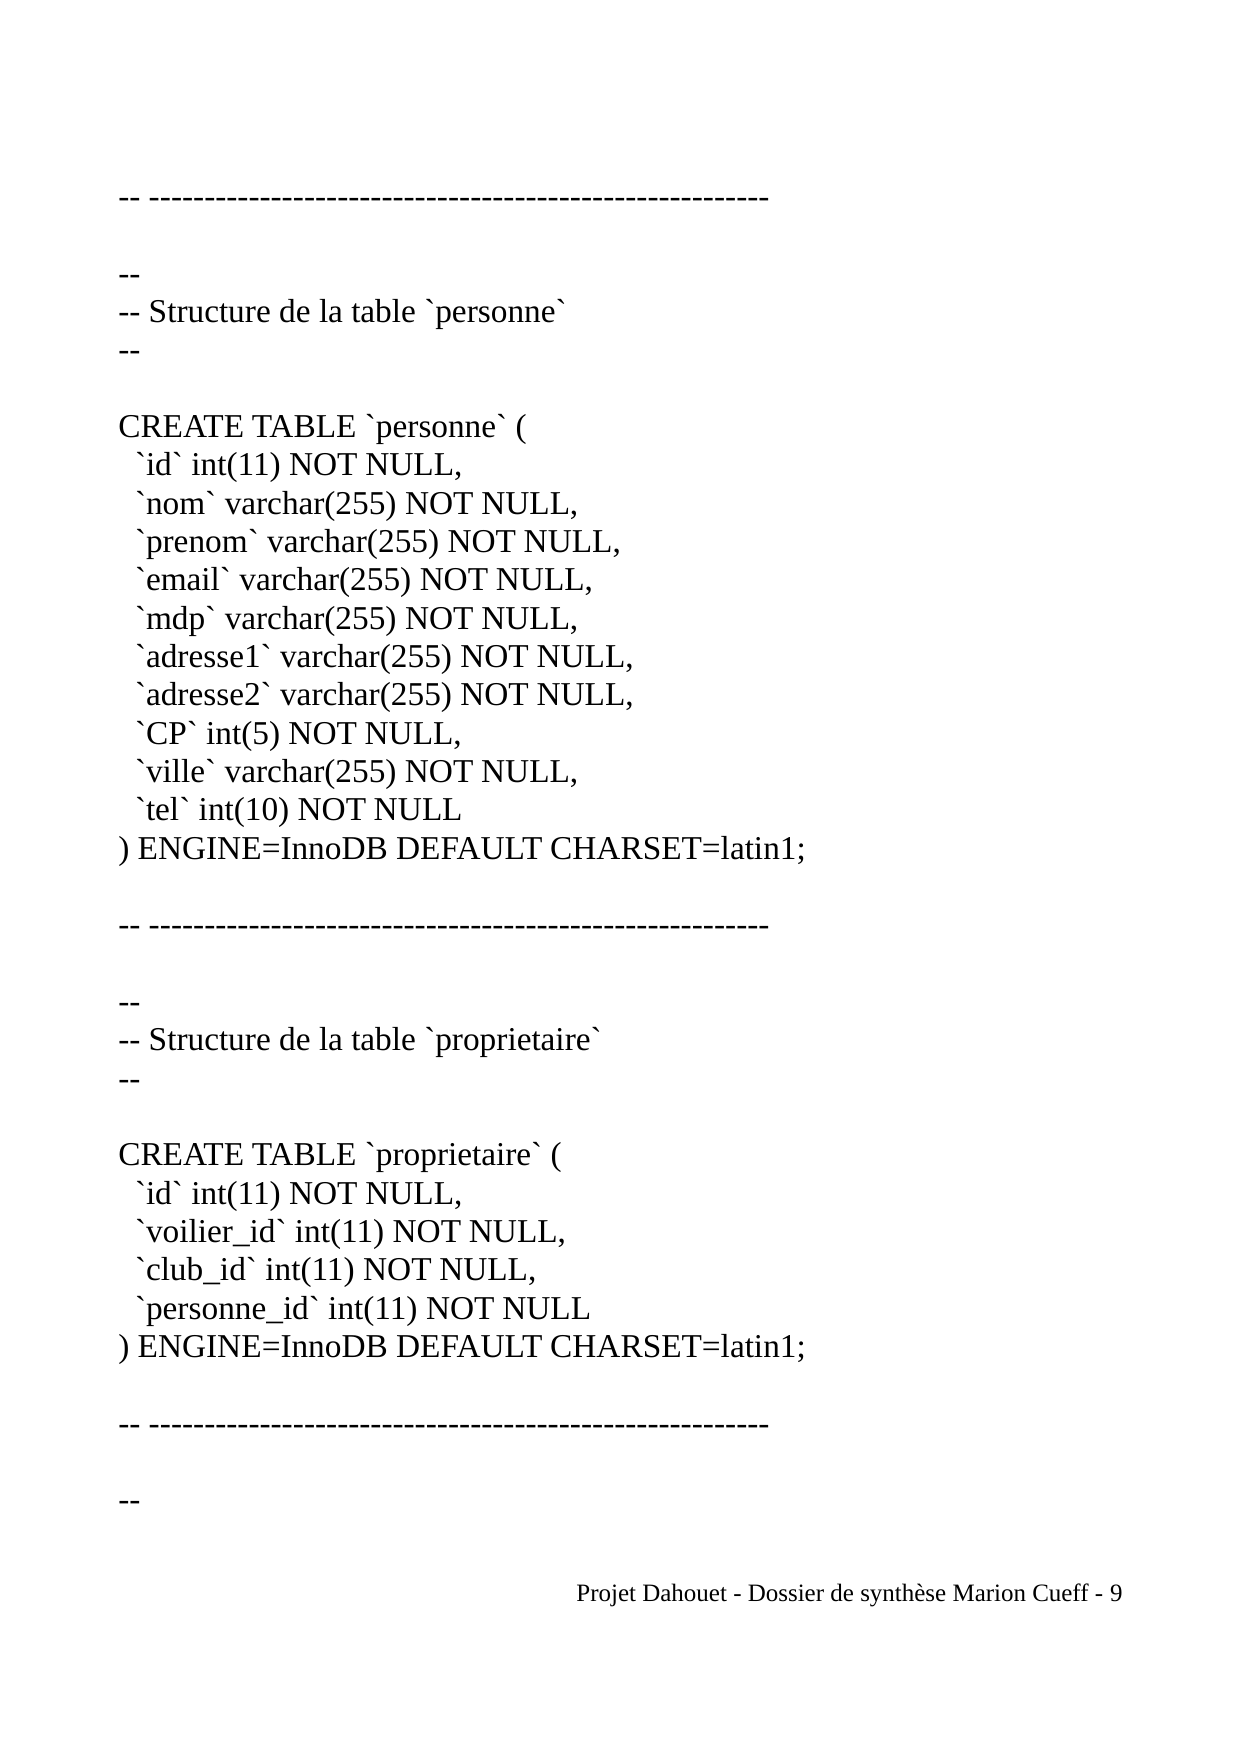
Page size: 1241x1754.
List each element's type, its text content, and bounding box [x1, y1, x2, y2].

text -- [118, 1480, 1122, 1518]
text CREATE TABLE `personne` ( [118, 406, 1122, 445]
text -- [118, 253, 1122, 291]
text `adresse2` varchar(255) NOT NULL, [118, 675, 1122, 713]
text `nom` varchar(255) NOT NULL, [118, 483, 1122, 521]
text `mdp` varchar(255) NOT NULL, [118, 598, 1122, 636]
text `personne_id` int(11) NOT NULL [118, 1288, 1122, 1326]
text -- -------------------------------------------------------- [118, 1403, 1122, 1441]
text ) ENGINE=InnoDB DEFAULT CHARSET=latin1; [118, 1326, 1122, 1365]
text `CP` int(5) NOT NULL, [118, 713, 1122, 751]
text -- [118, 1058, 1122, 1096]
text ) ENGINE=InnoDB DEFAULT CHARSET=latin1; [118, 828, 1122, 866]
text `prenom` varchar(255) NOT NULL, [118, 521, 1122, 560]
text `email` varchar(255) NOT NULL, [118, 560, 1122, 598]
text `id` int(11) NOT NULL, [118, 1173, 1122, 1211]
text -- -------------------------------------------------------- [118, 176, 1122, 215]
text `club_id` int(11) NOT NULL, [118, 1250, 1122, 1288]
text -- -------------------------------------------------------- [118, 905, 1122, 943]
text -- [118, 981, 1122, 1020]
text -- Structure de la table `proprietaire` [118, 1020, 1122, 1058]
text CREATE TABLE `proprietaire` ( [118, 1135, 1122, 1173]
text -- Structure de la table `personne` [118, 291, 1122, 330]
text -- [118, 330, 1122, 368]
text `voilier_id` int(11) NOT NULL, [118, 1211, 1122, 1250]
text `ville` varchar(255) NOT NULL, [118, 751, 1122, 790]
text `id` int(11) NOT NULL, [118, 445, 1122, 483]
text `adresse1` varchar(255) NOT NULL, [118, 636, 1122, 675]
text `tel` int(10) NOT NULL [118, 790, 1122, 828]
